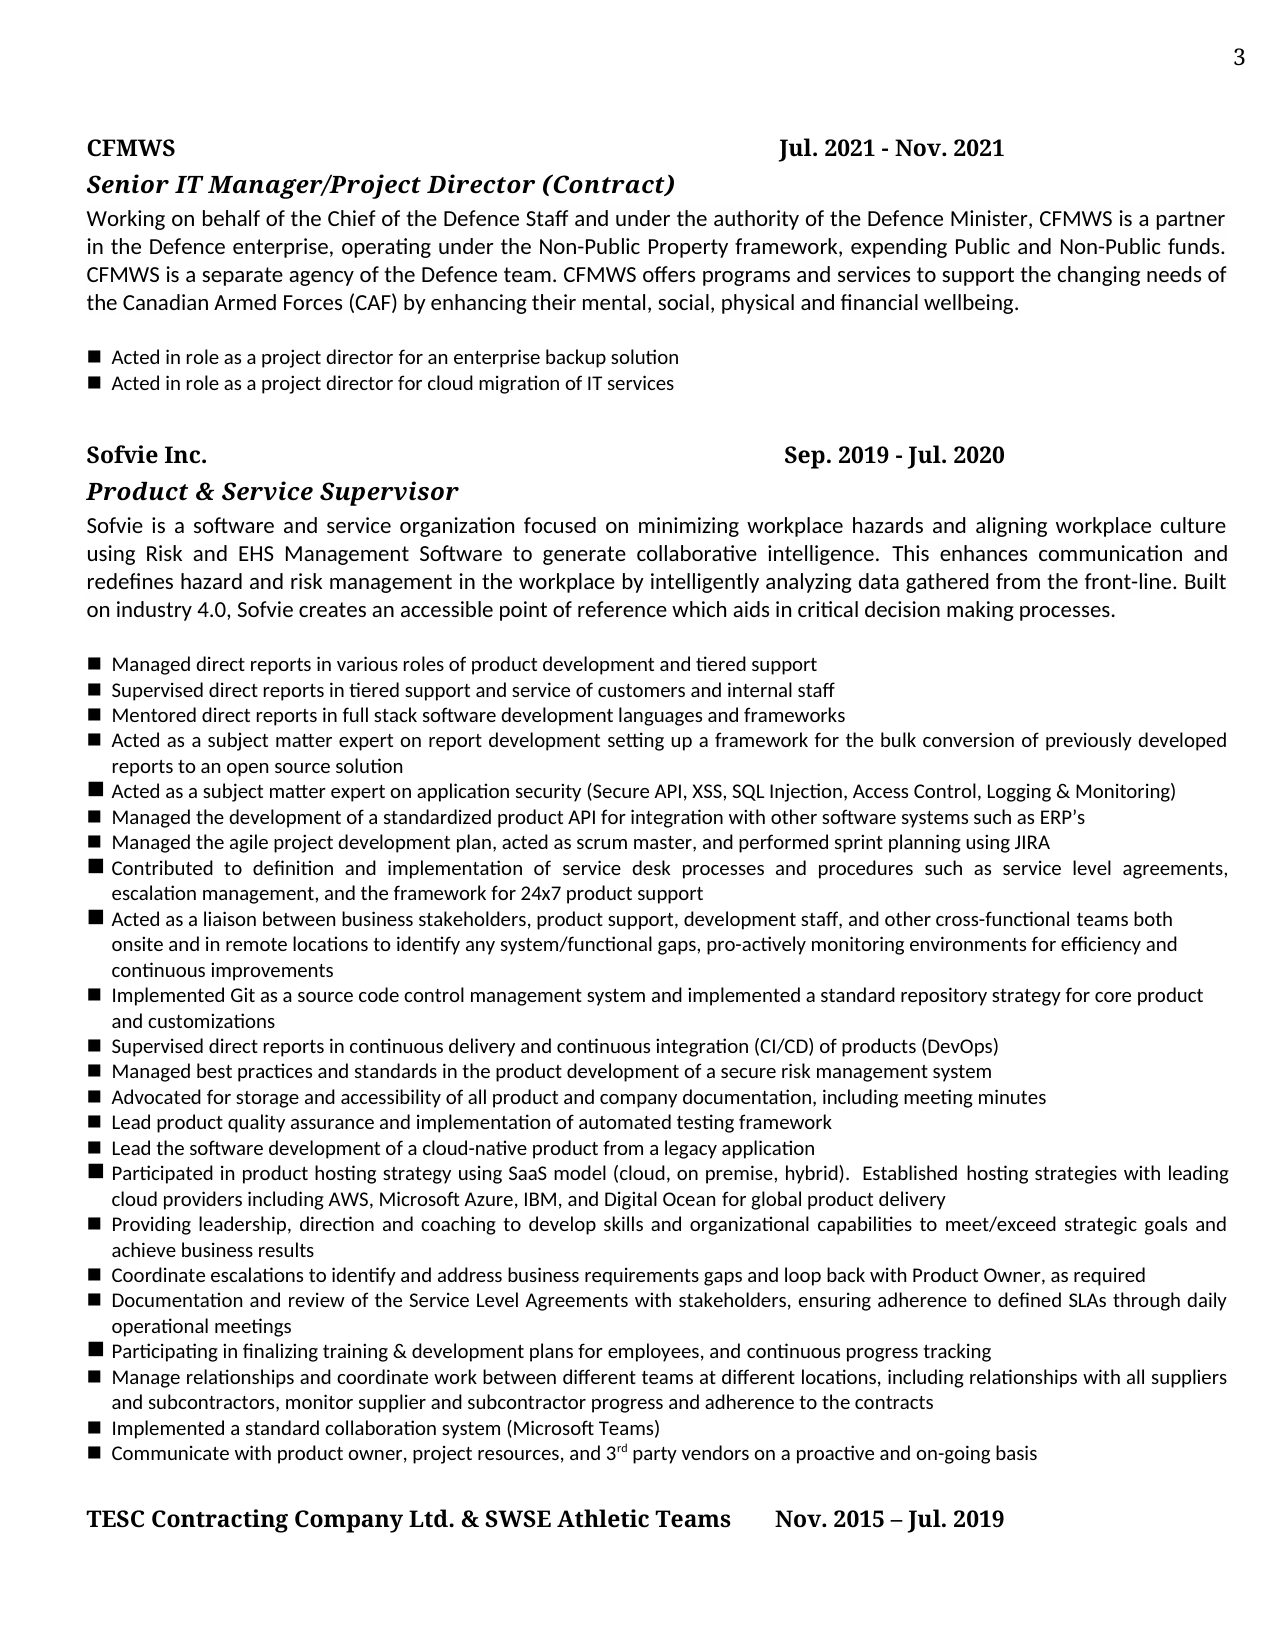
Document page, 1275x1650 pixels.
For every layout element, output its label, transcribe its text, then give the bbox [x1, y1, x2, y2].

table_cell [30, 95, 75, 1534]
table_cell Guardian – IT MSP 2023 - Jan 2024 An IT managed service provider specializing in the design, implementation and maintenance of computer networks and information systems. Science North Feb. 2022 - Oct. 2022 Senior IT Manager Science North operates an interactive science centre and mine museum focusing principally on geology and mining history exhibitions. Science North is an agency of the government of Ontario and is a registered charitable organization. Developed and implemented short and long term IT strategic plans Responsible for leading, planning, organizing, and managing IT operations Responsible for managing user support Implemented an IT service management system Implemented an IT change management system Improved security posture CFMWS Jul. 2021 - Nov. 2021 Senior IT Manager/Project Director (Contract) Working on behalf of the Chief of the Defence Staff and under the authority of the Defence Minister, CFMWS is a partner in the Defence enterprise, operating under the Non-Public Property framework, expending Public and Non-Public funds. CFMWS is a separate agency of the Defence team. CFMWS offers programs and services to support the changing needs of the Canadian Armed Forces (CAF) by enhancing their mental, social, physical and financial wellbeing. Acted in role as a project director for an enterprise backup solution Acted in role as a project director for cloud migration of IT services Sofvie Inc. Sep. 2019 - Jul. 2020 Product & Service Supervisor Sofvie is a software and service organization focused on minimizing workplace hazards and aligning workplace culture using Risk and EHS Management Software to generate collaborative intelligence. This enhances communication and redefines hazard and risk management in the workplace by intelligently analyzing data gathered from the front-line. Built on industry 4.0, Sofvie creates an accessible point of reference which aids in critical decision making processes. Managed direct reports in various roles of product development and tiered support Supervised direct reports in tiered support and service of customers and internal staff Mentored direct reports in full stack software development languages and frameworks Acted as a subject matter expert on report development setting up a framework for the bulk conversion of previously developed reports to an open source solution Acted as a subject matter expert on application security (Secure API, XSS, SQL Injection, Access Control, Logging & Monitoring) Managed the development of a standardized product API for integration with other software systems such as ERP’s Managed the agile project development plan, acted as scrum master, and performed sprint planning using JIRA Contributed to definition and implementation of service desk processes and procedures such as service level agreements, escalation management, and the framework for 24x7 product support Acted as a liaison between business stakeholders, product support, development staff, and other cross-functional teams both onsite and in remote locations to identify any system/functional gaps, pro-actively monitoring environments for efficiency and continuous improvements Implemented Git as a source code control management system and implemented a standard repository strategy for core product and customizations Supervised direct reports in continuous delivery and continuous integration (CI/CD) of products (DevOps) Managed best practices and standards in the product development of a secure risk management system Advocated for storage and accessibility of all product and company documentation, including meeting minutes Lead product quality assurance and implementation of automated testing framework Lead the software development of a cloud-native product from a legacy application Participated in product hosting strategy using SaaS model (cloud, on premise, hybrid). Established hosting strategies with leading cloud providers including AWS, Microsoft Azure, IBM, and Digital Ocean for global product delivery Providing leadership, direction and coaching to develop skills and organizational capabilities to meet/exceed strategic goals and achieve business results Coordinate escalations to identify and address business requirements gaps and loop back with Product Owner, as required Documentation and review of the Service Level Agreements with stakeholders, ensuring adherence to defined SLAs through daily operational meetings Participating in finalizing training & development plans for employees, and continuous progress tracking Manage relationships and coordinate work between different teams at different locations, including relationships with all suppliers and subcontractors, monitor supplier and subcontractor progress and adherence to the contracts Implemented a standard collaboration system (Microsoft Teams) Communicate with product owner, project resources, and 3rd party vendors on a proactive and on-going basis TESC Contracting Company Ltd. & SWSE Athletic Teams Nov. 2015 – Jul. 2019 IT Manager Established in 1976, TESC Contracting Company Ltd. has evolved into a multi-trade construction services provider specializing in industrial projects and plant/facility maintenance. With offices in Sudbury, Ontario and Saskatoon, Saskatchewan, they primarily serve the Industrial, Infrastructure and Institutional markets in multiple regions. Defined and implemented IT strategic initiatives based upon the company’s annual strategic business plan Defined company growth objectives in partnership with the business Built trusting relationships with key stakeholders serving as an advisor of technologies to improve effectiveness Defined technology roadmaps and overall technology vision Drove collaboration across multiple teams, business units and phases, aligning IT Systems with business operations Managed projects including the assessment of requirements, provisions of functional deliverables, milestone planning, project closure, and lessons learned Managed comprehensive IT portfolio and IT projects with direct reports and 3rd party resources Employee management (hiring, mentoring, training) Managed a 24x7 IT service desk utilizing ITIL framework for incident and problem management Implemented service level agreements (SLA) and escalation management for IT services (24x7 support) Implemented an interactive IT metrics reporting dashboard Implemented internal IT processes and procedures Implemented cost saving solutions in IT and areas of business, new technologies, policies, procedures, and standards Implemented customized CRM solution for business using Salesforce with integration to other systems Assisted in the implementation of a point of sale system at the Sudbury arena Managed IT infrastructure including Servers – Linux and Windows Server based, cloud and on premise hosting Storage – SAN and cloud based storage Backups – On premise and cloud based backups Network – Firewalls, UTM, switches, routers, site to site VPNs, etc. Security systems – Building alarm systems, surveillance systems, keyless entry using IoT Managed software licensing and contracts for all IT and IT related systems including: ERP, CRM, sales, accounting, HR, safety, and software for lines of business such as estimating, scaffolding, and construction projects Modernization of legacy applications (Time tracking system, project reporting, inventory management, safety information system, and HRIS) Managed internal web hosting of company websites using Apache as well as domain and DNS record management Implemented a security risk management framework including management, operational and physical security Server room / infrastructure security Auditing Mobile device management (MDM) and data loss prevention (DLP) on COPE and BYOD devices (InTune & SimpleMDM) Information classification, password management Email and web security gateways Network intrusion and prevention systems Enterprise anti-virus, anti-malware, and anti-ransomware Security awareness training (email security, phishing, vishing, etc) Secured software applications and internally developed applications Provided leadership, planning and estimating, cost tracking, presentations, and communication of the following key IT projects: Digital transformation (paperless and digital workflows) Global enterprise wireless network (Unified company wireless network in branch offices and job sites using RADIUS) Standard video conferencing and collaboration system (Microsoft Teams) Inventory management systems (IT assets and specific business areas such as tool shop and scaffolding) Standard web-based project reporting Safety management information system (eCompliance) Company intranet (cloud based on Azure, single sign on using Azure AD) Global VoIP system (migrated from analogue/POTS lines to VoIP system using FreePBX and SIP phones) Communicate with project stakeholders, business unit managers, project resources, and 3rd party vendors on a proactive and on-going basis Vale Canada Limited Jan. 2009 – Oct. 2015 IT Subject Matter Expert / IT Project Manager Vale Canada is the Canadian nickel subsidiary of Brazilian miner Vale, the world's largest iron ore producer and exporter. The company is engaged in the mining, processing and marketing of metal products. Based in Toronto, Vale Canada produces nickel, copper, cobalt, platinum, rhodium, ruthenium, iridium, gold, and silver, both in Canada and in Indonesia. Managed a team of developers providing oversight and mentoring, resource scheduling and performance evaluations Performed in role of project manager managing all aspects of IT projects including project budgeting, initiation, planning, execution, monitoring, and closure Performed in project estimation as a subject matter expert Developed and managed project plans using a variety of tools including MS Project and HPPM Implemented best practices, standards, and product roadmaps as a subject matter expert for areas of expertise Provided or approved application architecture for several software applications including: Computerized mould tracking system (Web based, .NET application) Process Information Management Application (division wide web based production information reporting system consisting of KPI’s and real-time information. Using SharePoint and web technologies) Computerized systems for the atmospheric emissions reduction (AER) program (web-based applications) Smelting converter aisle monitoring system (Monitor the process of nickel smelting process and used by operators to assist in decision making) Managed the implementation of many IT projects such as: Redundant data collection system (Real-time data collection from Smelter process control network to business network using OPC and OSISoft PI technologies) Data Migration of legacy data historian (migration of Setcim data historian to OSISoft PI historian) Product lead on SAP Manufacturing Integration and Intelligence (MII) attended conferences, formal training, and networking with global colleagues implemented the product as the company’s standard reporting tool utilized by various applications created product roadmaps and standards for technology participated in negotiations of maintenance agreement and software licensing Acted as a third tier of support for escalations or engineering of solutions for products in areas of expertise (24x7x365 support) Communicate with project stakeholders, business managers, project resources on a proactive and on-going basis Vale Canada Limited May 2005 – Dec. 2008 Process Systems Analyst Design, develop, test, deliver and support of information and process control systems Implemented new technologies into business applications, business requirements analysis/translation Lead IT contractors and projects, served as mentor to colleagues and project resources Communicate with project stakeholders, business unit managers, and project resources on a proactive and on-going basis Four Leaf Solutions Inc. Sep. 2002 – Apr. 2005 Programmer/Analyst Four Leaf Solutions operated as a software development and IT service company since 1999. They provided professional design, development & marketing of websites, web applications, social media presences and IT support and service. Supervised and lead programming projects and initiatives Custom web and software application architecture and development (client/server apps, databases) using technologies including: HTML, CSS, JavaScript, C#, .NET, MVC, Perl, PHP, AJAX, Java, SQL Server, Oracle DB, MySQL, PostgreSQL, SharePoint Performed business requirements analysis, process mapping and data modeling Designed and developed solutions to meet design specifications and customer requirements Provided maintenance of software applications and third level support to customers Performed code optimization for software efficiency and performance Managed development standards Collaboration with testing teams to relay functionality and addressing testing issues, tools and testing defects Communicate project/work on a proactive and on-going basis Remote & on-site support technician (all aspects of networks, hardware, & software) Excellent written and oral communications skills, including technical writing skills Expertech Network Installation May 2000 – Jul. 2002 IS/IT Technical Support Analyst Expertech Network Installation is a major network infrastructure service provider for the wireline and wireless broadband technology market in Quebec and Ontario. Expertech is responsible for provisioning Bell Canada's networks. Software development (scripting, Perl, Delphi, JSP, PHP, Java, C/C++) Network Administration Remote & on-site support technician (all aspects of networks, hardware, & software) [75, 95, 1240, 1534]
